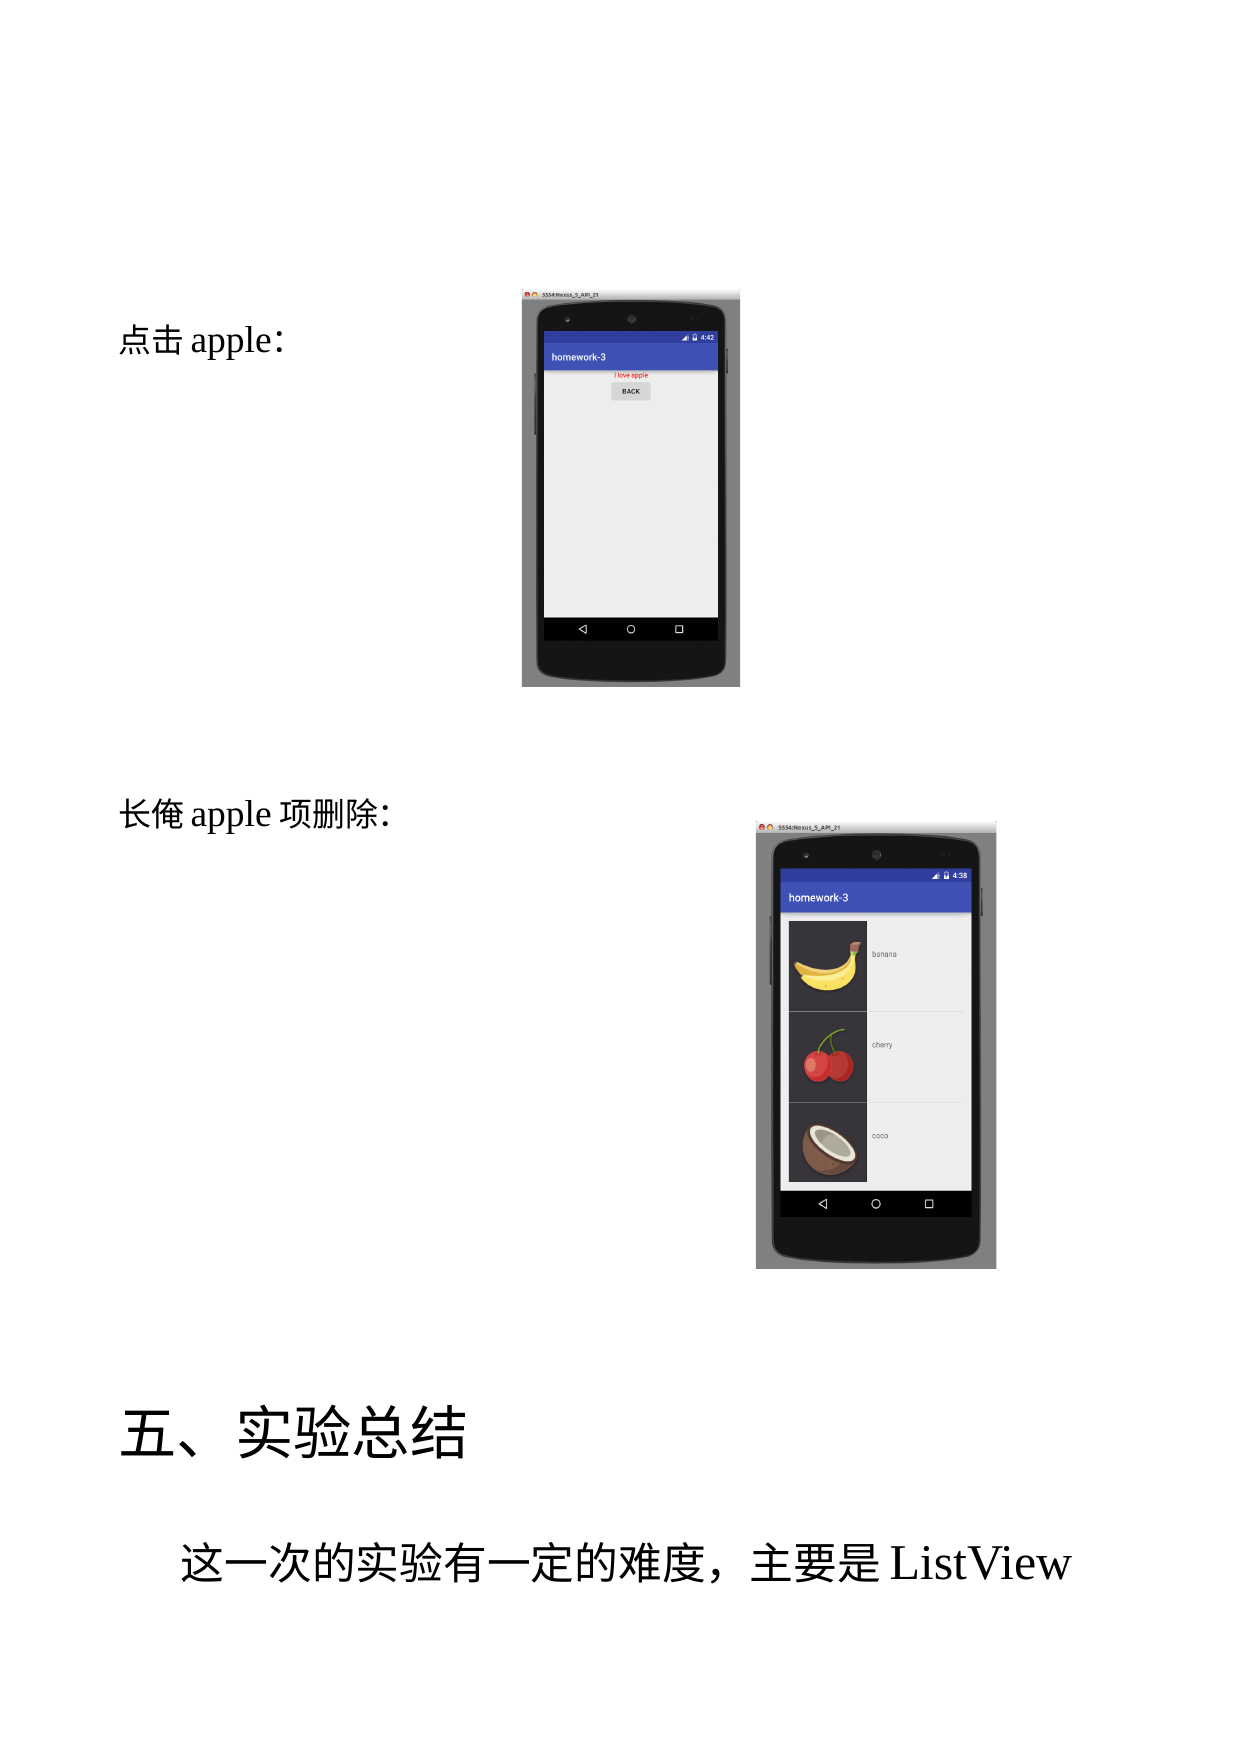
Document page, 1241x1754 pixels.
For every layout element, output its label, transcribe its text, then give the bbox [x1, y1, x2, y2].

text 这一次的实验有一定的难度，主要是ListView [118, 1529, 1122, 1592]
text 点击apple： [118, 314, 521, 362]
picture [521, 289, 740, 687]
text 五、实验总结 [118, 1387, 1122, 1472]
text 长俺apple项删除： [118, 788, 1122, 836]
picture [755, 821, 997, 1269]
text [740, 314, 1122, 362]
